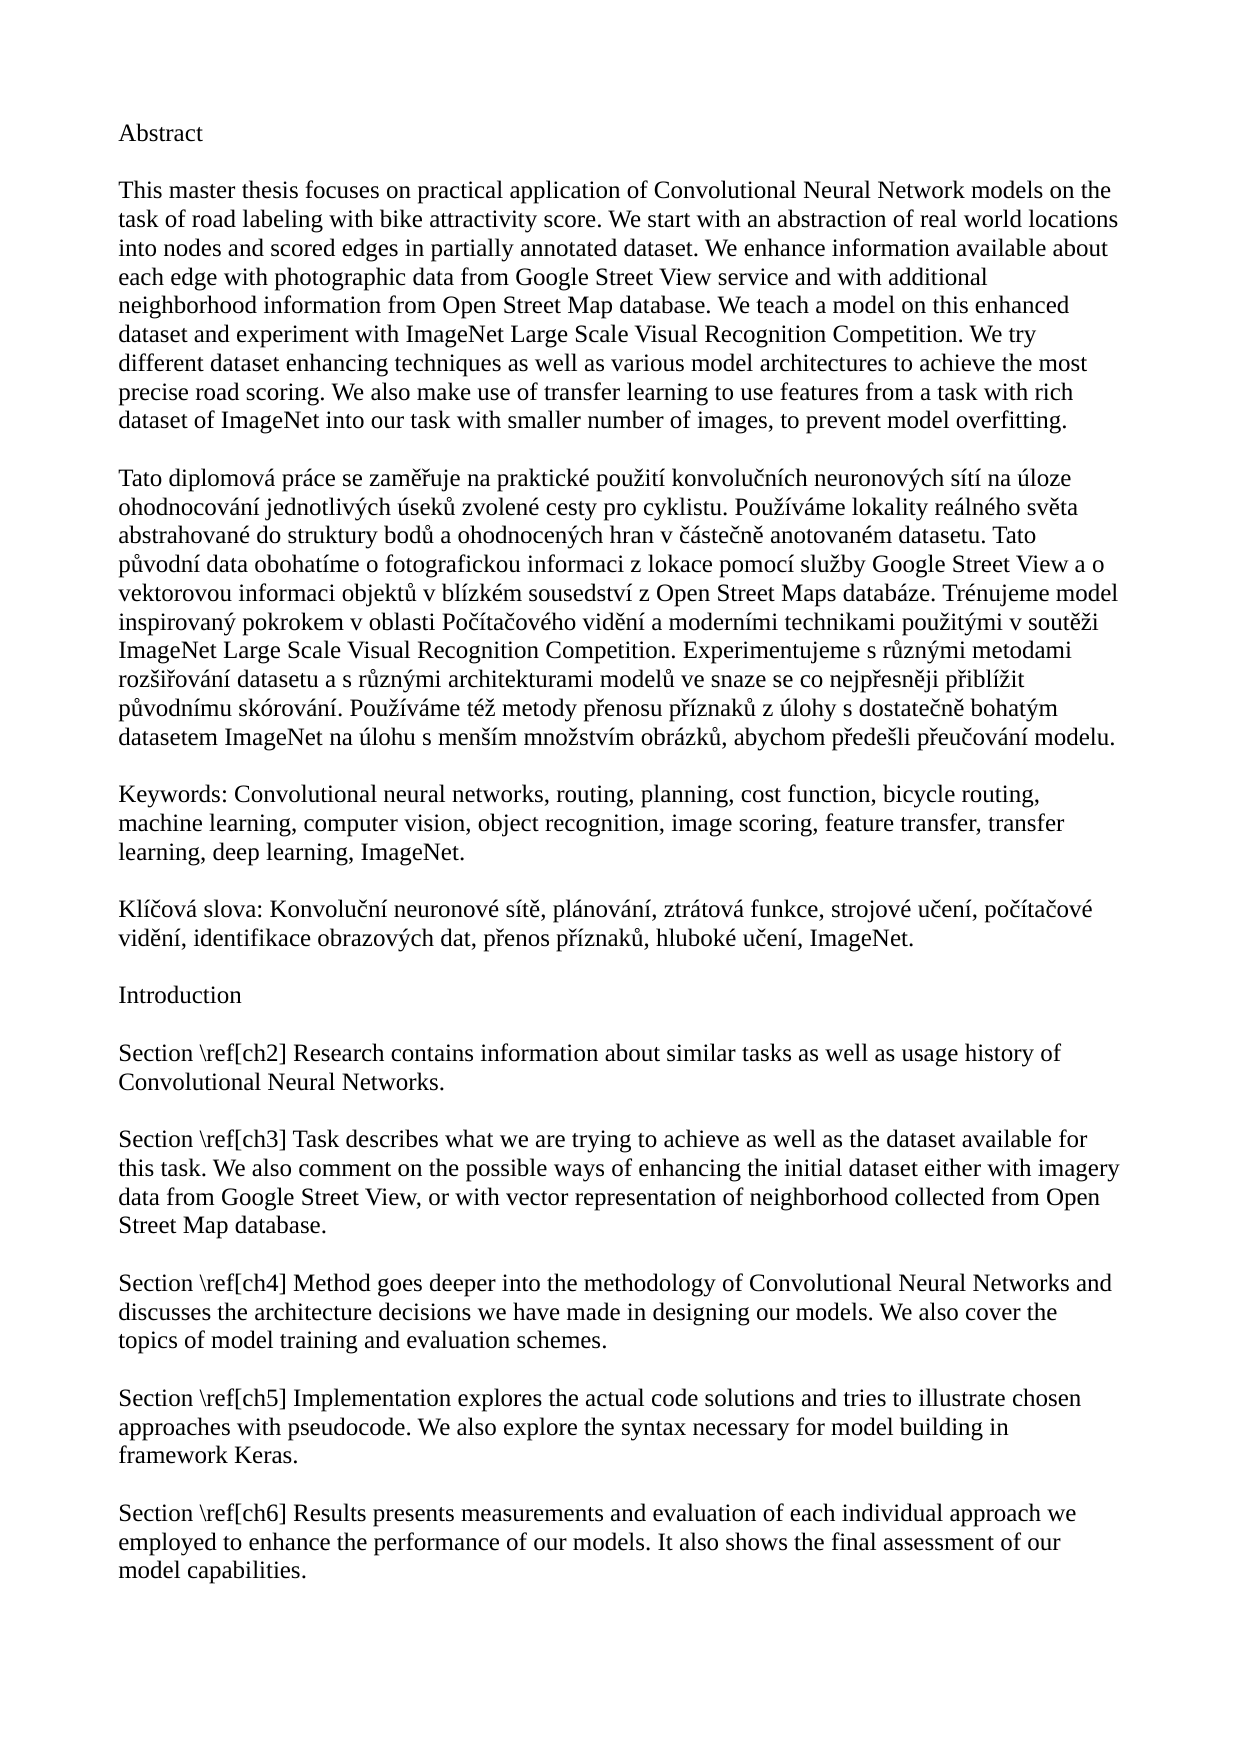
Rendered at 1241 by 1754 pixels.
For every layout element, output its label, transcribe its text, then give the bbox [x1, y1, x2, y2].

text Tato diplomová práce se zaměřuje na praktické použití konvolučních neuronových sítí na úloze ohodnocování jednotlivých úseků zvolené cesty pro cyklistu. Používáme lokality reálného světa abstrahované do struktury bodů a ohodnocených hran v částečně anotovaném datasetu. Tato původní data obohatíme o fotografickou informaci z lokace pomocí služby Google Street View a o vektorovou informaci objektů v blízkém sousedství z Open Street Maps databáze. Trénujeme model inspirovaný pokrokem v oblasti Počítačového vidění a moderními technikami použitými v soutěži ImageNet Large Scale Visual Recognition Competition. Experimentujeme s různými metodami rozšiřování datasetu a s různými architekturami modelů ve snaze se co nejpřesněji přiblížit původnímu skórování. Používáme též metody přenosu příznaků z úlohy s dostatečně bohatým datasetem ImageNet na úlohu s menším množstvím obrázků, abychom předešli přeučování modelu. [118, 463, 1122, 751]
text This master thesis focuses on practical application of Convolutional Neural Network models on the task of road labeling with bike attractivity score. We start with an abstraction of real world locations into nodes and scored edges in partially annotated dataset. We enhance information available about each edge with photographic data from Google Street View service and with additional neighborhood information from Open Street Map database. We teach a model on this enhanced dataset and experiment with ImageNet Large Scale Visual Recognition Competition. We try different dataset enhancing techniques as well as various model architectures to achieve the most precise road scoring. We also make use of transfer learning to use features from a task with rich dataset of ImageNet into our task with smaller number of images, to prevent model overfitting. [118, 176, 1122, 434]
text Introduction [118, 981, 1122, 1009]
text Klíčová slova: Konvoluční neuronové sítě, plánování, ztrátová funkce, strojové učení, počítačové vidění, identifikace obrazových dat, přenos příznaků, hluboké učení, ImageNet. [118, 894, 1122, 952]
text Section \ref[ch2] Research contains information about similar tasks as well as usage history of Convolutional Neural Networks. [118, 1038, 1122, 1096]
text Abstract [118, 118, 1122, 147]
text Section \ref[ch6] Results presents measurements and evaluation of each individual approach we employed to enhance the performance of our models. It also shows the final assessment of our model capabilities. [118, 1498, 1122, 1584]
text Section \ref[ch4] Method goes deeper into the methodology of Convolutional Neural Networks and discusses the architecture decisions we have made in designing our models. We also cover the topics of model training and evaluation schemes. [118, 1268, 1122, 1354]
text Section \ref[ch3] Task describes what we are trying to achieve as well as the dataset available for this task. We also comment on the possible ways of enhancing the initial dataset either with imagery data from Google Street View, or with vector representation of neighborhood collected from Open Street Map database. [118, 1124, 1122, 1239]
text Keywords: Convolutional neural networks, routing, planning, cost function, bicycle routing, machine learning, computer vision, object recognition, image scoring, feature transfer, transfer learning, deep learning, ImageNet. [118, 779, 1122, 866]
text Section \ref[ch5] Implementation explores the actual code solutions and tries to illustrate chosen approaches with pseudocode. We also explore the syntax necessary for model building in framework Keras. [118, 1383, 1122, 1469]
